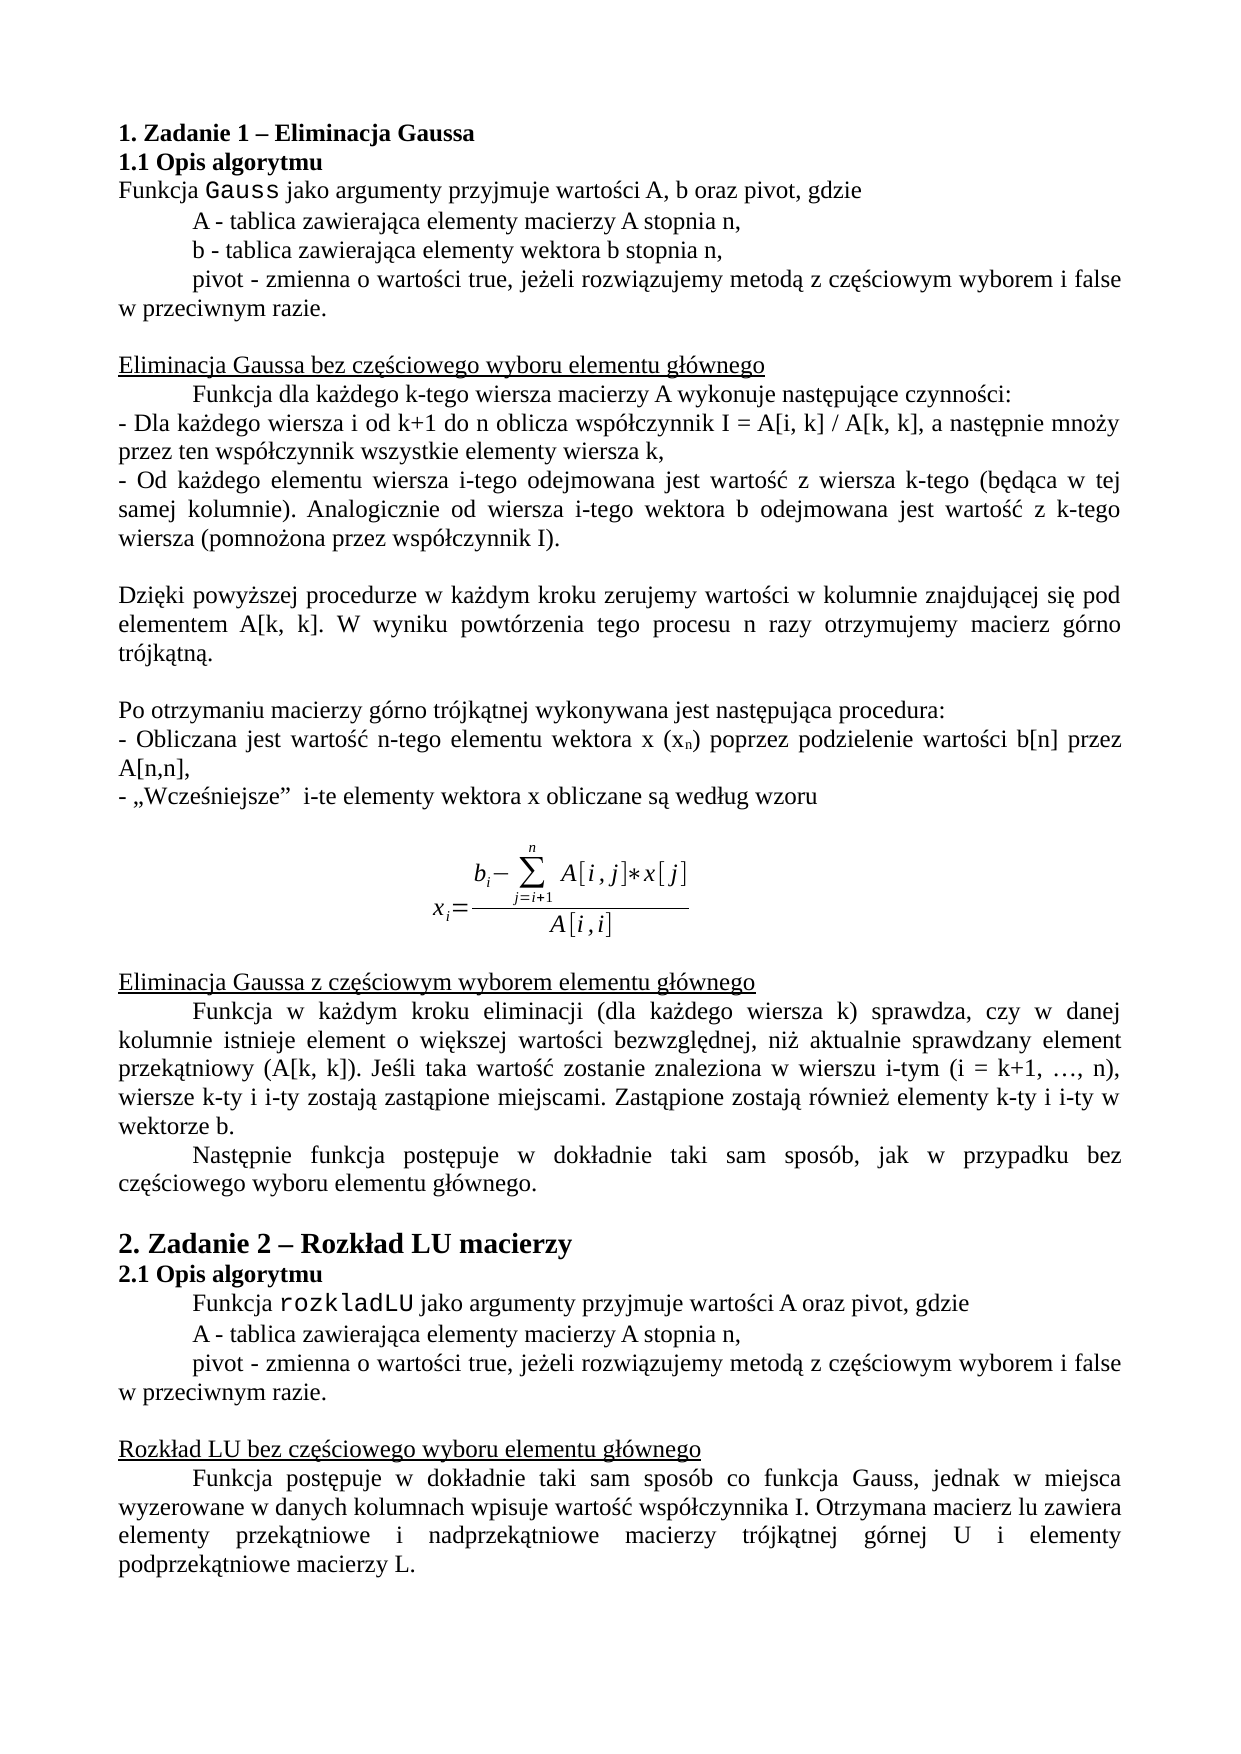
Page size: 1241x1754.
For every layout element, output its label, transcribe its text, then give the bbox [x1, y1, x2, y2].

text Dzięki powyższej procedurze w każdym kroku zerujemy wartości w kolumnie znajdującej się pod elementem A[k, k]. W wyniku powtórzenia tego procesu n razy otrzymujemy macierz górno trójkątną. [118, 580, 1122, 666]
text - Obliczana jest wartość n-tego elementu wektora x (xn) poprzez podzielenie wartości b[n] przez A[n,n], [118, 724, 1122, 781]
text pivot - zmienna o wartości true, jeżeli rozwiązujemy metodą z częściowym wyborem i false w przeciwnym razie. [118, 1348, 1122, 1405]
text - „Wcześniejsze” i-te elementy wektora x obliczane są według wzoru [118, 781, 1122, 810]
text Eliminacja Gaussa z częściowym wyborem elementu głównego [118, 967, 1122, 996]
text 1.1 Opis algorytmu [118, 147, 1122, 176]
text Funkcja rozkladLU jako argumenty przyjmuje wartości A oraz pivot, gdzie [118, 1288, 1122, 1319]
text - Dla każdego wiersza i od k+1 do n oblicza współczynnik I = A[i, k] / A[k, k], a następnie mnoży przez ten współczynnik wszystkie elementy wiersza k, [118, 408, 1122, 465]
text Po otrzymaniu macierzy górno trójkątnej wykonywana jest następująca procedura: [118, 695, 1122, 724]
text 2.1 Opis algorytmu [118, 1259, 1122, 1288]
text pivot - zmienna o wartości true, jeżeli rozwiązujemy metodą z częściowym wyborem i false w przeciwnym razie. [118, 264, 1122, 321]
text Rozkład LU bez częściowego wyboru elementu głównego [118, 1434, 1122, 1463]
text Funkcja Gauss jako argumenty przyjmuje wartości A, b oraz pivot, gdzie [118, 176, 1122, 206]
text - Od każdego elementu wiersza i-tego odejmowana jest wartość z wiersza k-tego (będąca w tej samej kolumnie). Analogicznie od wiersza i-tego wektora b odejmowana jest wartość z k-tego wiersza (pomnożona przez współczynnik I). [118, 465, 1122, 551]
text A - tablica zawierająca elementy macierzy A stopnia n, [118, 1319, 1122, 1348]
text 1. Zadanie 1 – Eliminacja Gaussa [118, 118, 1122, 147]
text Następnie funkcja postępuje w dokładnie taki sam sposób, jak w przypadku bez częściowego wyboru elementu głównego. [118, 1140, 1122, 1197]
text b - tablica zawierająca elementy wektora b stopnia n, [118, 235, 1122, 264]
text Eliminacja Gaussa bez częściowego wyboru elementu głównego [118, 350, 1122, 379]
text Funkcja w każdym kroku eliminacji (dla każdego wiersza k) sprawdza, czy w danej kolumnie istnieje element o większej wartości bezwzględnej, niż aktualnie sprawdzany element przekątniowy (A[k, k]). Jeśli taka wartość zostanie znaleziona w wierszu i-tym (i = k+1, …, n), wiersze k-ty i i-ty zostają zastąpione miejscami. Zastąpione zostają również elementy k-ty i i-ty w wektorze b. [118, 996, 1122, 1140]
text Funkcja dla każdego k-tego wiersza macierzy A wykonuje następujące czynności: [118, 379, 1122, 408]
text 2. Zadanie 2 – Rozkład LU macierzy [118, 1226, 1122, 1259]
text Funkcja postępuje w dokładnie taki sam sposób co funkcja Gauss, jednak w miejsca wyzerowane w danych kolumnach wpisuje wartość współczynnika I. Otrzymana macierz lu zawiera elementy przekątniowe i nadprzekątniowe macierzy trójkątnej górnej U i elementy podprzekątniowe macierzy L. [118, 1463, 1122, 1578]
text A - tablica zawierająca elementy macierzy A stopnia n, [118, 206, 1122, 235]
